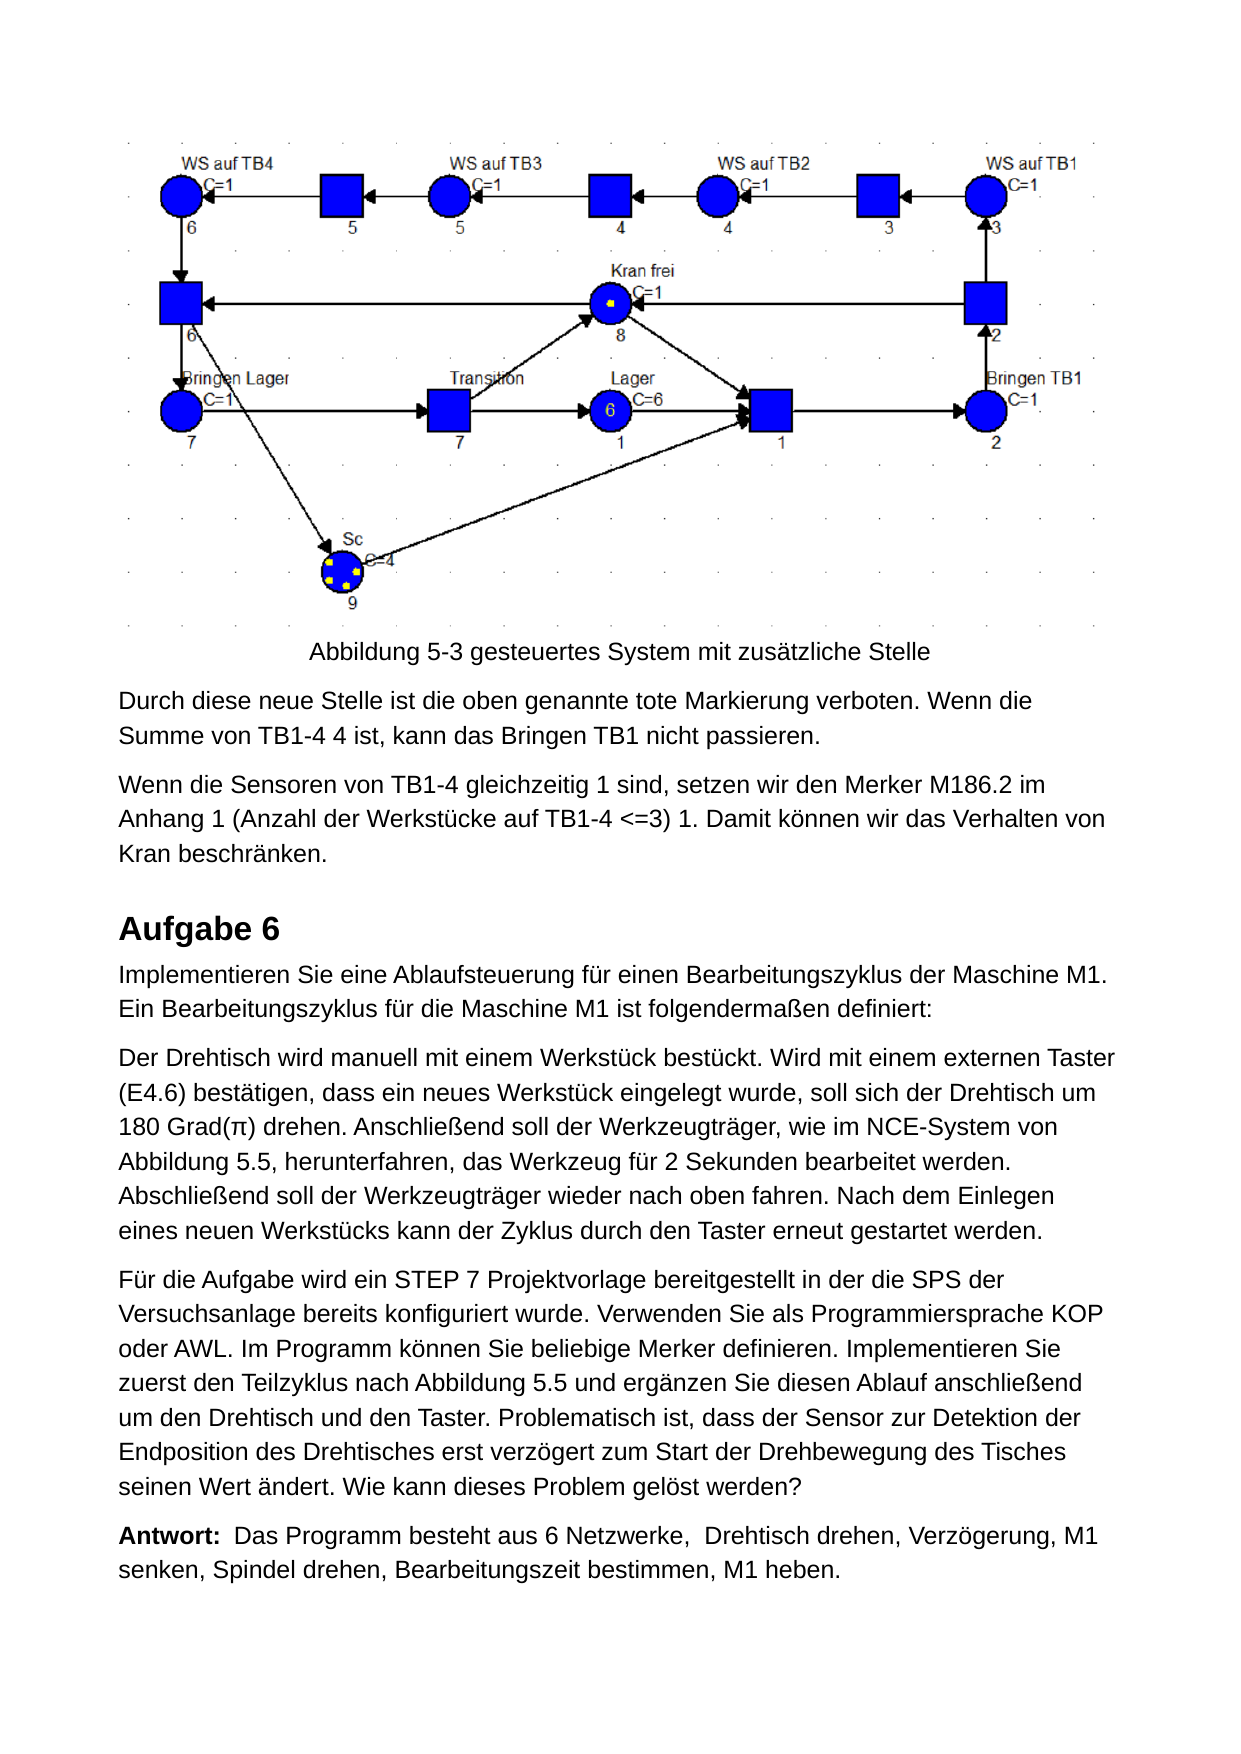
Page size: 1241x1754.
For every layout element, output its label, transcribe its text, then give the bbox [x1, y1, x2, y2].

text Durch diese neue Stelle ist die oben genannte tote Markierung verboten. Wenn die Summe von TB1-4 4 ist, kann das Bringen TB1 nicht passieren. [118, 686, 1122, 749]
text Für die Aufgabe wird ein STEP 7 Projektvorlage bereitgestellt in der die SPS der Versuchsanlage bereits konfiguriert wurde. Verwenden Sie als Programmiersprache KOP oder AWL. Im Programm können Sie beliebige Merker definieren. Implementieren Sie zuerst den Teilzyklus nach Abbildung 5.5 und ergänzen Sie diesen Ablauf anschließend um den Drehtisch und den Taster. Problematisch ist, dass der Sensor zur Detektion der Endposition des Drehtisches erst verzögert zum Start der Drehbewegung des Tisches seinen Wert ändert. Wie kann dieses Problem gelöst werden? [118, 1265, 1122, 1501]
text Der Drehtisch wird manuell mit einem Werkstück bestückt. Wird mit einem externen Taster (E4.6) bestätigen, dass ein neues Werkstück eingelegt wurde, soll sich der Drehtisch um 180 Grad(π) drehen. Anschließend soll der Werkzeugträger, wie im NCE-System von Abbildung 5.5, herunterfahren, das Werkzeug für 2 Sekunden bearbeitet werden. Abschließend soll der Werkzeugträger wieder nach oben fahren. Nach dem Einlegen eines neuen Werkstücks kann der Zyklus durch den Taster erneut gestartet werden. [118, 1043, 1122, 1244]
picture [118, 118, 1123, 632]
text Wenn die Sensoren von TB1-4 gleichzeitig 1 sind, setzen wir den Merker M186.2 im Anhang 1 (Anzahl der Werkstücke auf TB1-4 <=3) 1. Damit können wir das Verhalten von Kran beschränken. [118, 770, 1122, 868]
text Antwort: Das Programm besteht aus 6 Netzwerke, Drehtisch drehen, Verzögerung, M1 senken, Spindel drehen, Bearbeitungszeit bestimmen, M1 heben. [118, 1521, 1122, 1584]
subtitle Aufgabe 6 [118, 909, 1122, 947]
text Implementieren Sie eine Ablaufsteuerung für einen Bearbeitungszyklus der Maschine M1. Ein Bearbeitungszyklus für die Maschine M1 ist folgendermaßen definiert: [118, 960, 1122, 1023]
text Abbildung 5-3 gesteuertes System mit zusätzliche Stelle [118, 632, 1122, 666]
